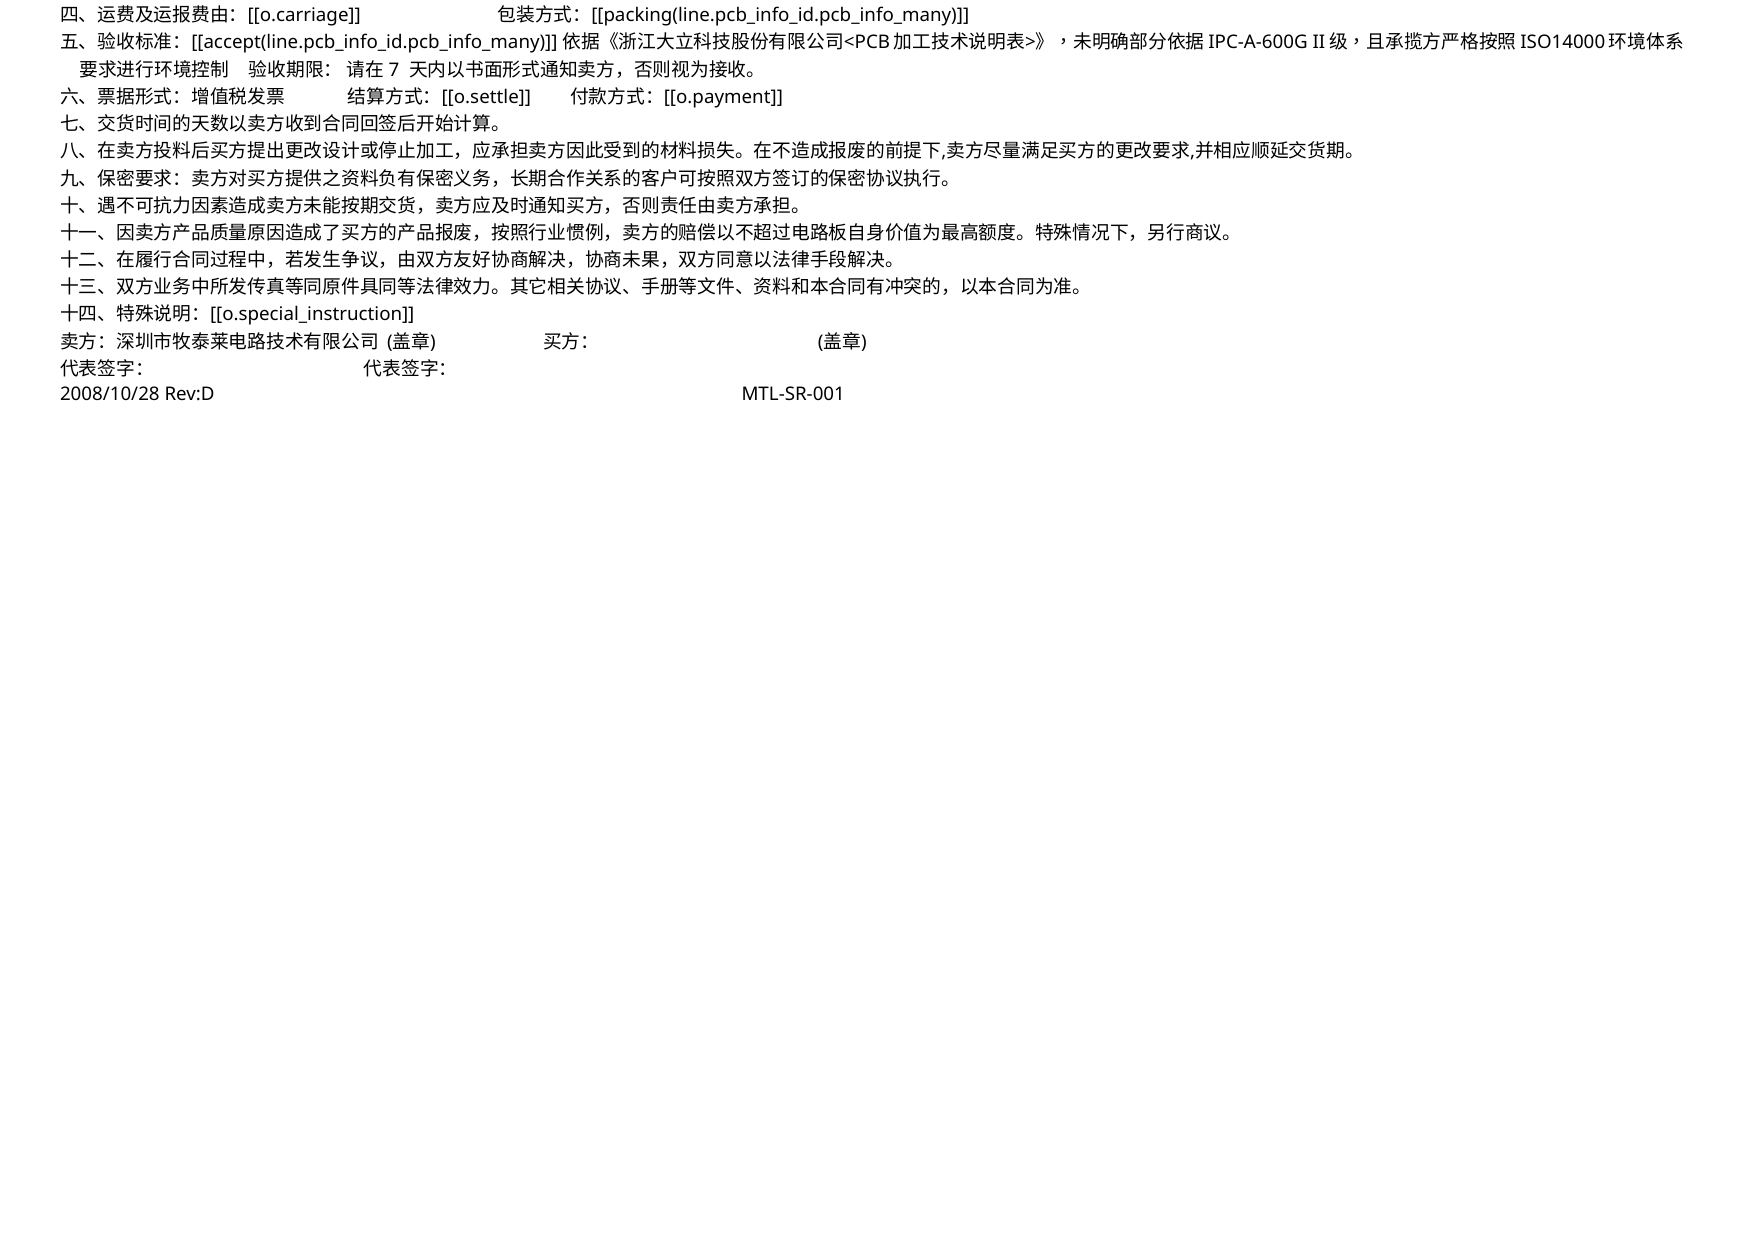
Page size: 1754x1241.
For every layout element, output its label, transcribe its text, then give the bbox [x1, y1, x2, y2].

table_cell 四、运费及运报费由：[[o.carriage]] 包装方式：[[packing(line.pcb_info_id.pcb_info_many)]] 五、验收标准：[[accept(line.pcb_info_id.pcb_info_many)]] 依据《浙江大立科技股份有限公司<PCB加工技术说明表>》，未明确部分依据IPC-A-600G II级，且承揽方严格按照ISO14000环境体系 要求进行环境控制 验收期限： 请在 7 天内以书面形式通知卖方，否则视为接收。 六、票据形式：增值税发票 结算方式：[[o.settle]] 付款方式：[[o.payment]] 七、交货时间的天数以卖方收到合同回签后开始计算。 八、在卖方投料后买方提出更改设计或停止加工，应承担卖方因此受到的材料损失。在不造成报废的前提下,卖方尽量满足买方的更改要求,并相应顺延交货期。 九、保密要求：卖方对买方提供之资料负有保密义务，长期合作关系的客户可按照双方签订的保密协议执行。 十、遇不可抗力因素造成卖方未能按期交货，卖方应及时通知买方，否则责任由卖方承担。 十一、因卖方产品质量原因造成了买方的产品报废，按照行业惯例，卖方的赔偿以不超过电路板自身价值为最高额度。特殊情况下，另行商议。 十二、在履行合同过程中，若发生争议，由双方友好协商解决，协商未果，双方同意以法律手段解决。 十三、双方业务中所发传真等同原件具同等法律效力。其它相关协议、手册等文件、资料和本合同有冲突的，以本合同为准。 十四、特殊说明：[[o.special_instruction]] 卖方：深圳市牧泰莱电路技术有限公司 (盖章) 买方： (盖章) 代表签字： 代表签字： 2008/10/28 Rev:D MTL-SR-001 [60, 0, 1696, 406]
